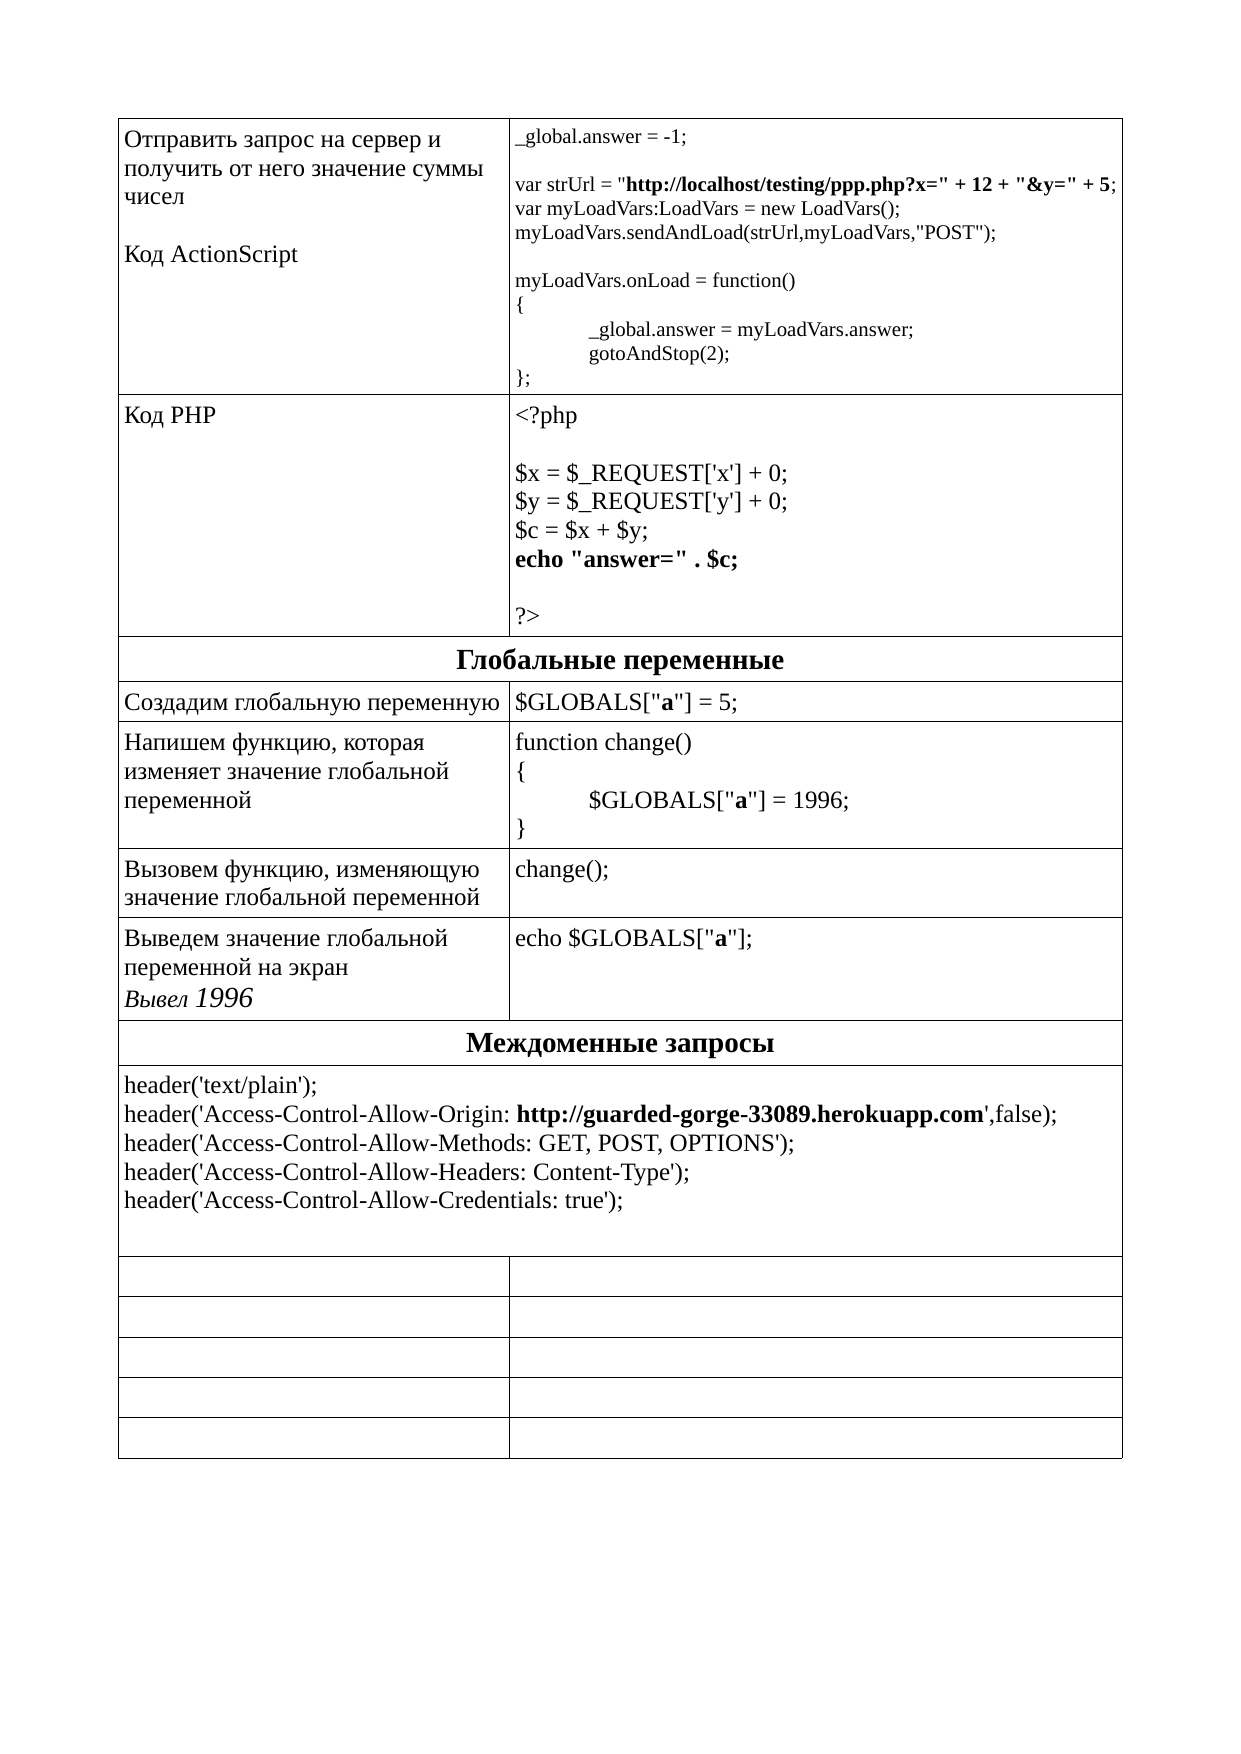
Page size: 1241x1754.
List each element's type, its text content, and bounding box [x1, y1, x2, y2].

table_cell echo $GLOBALS["a"]; [510, 918, 1122, 1019]
table_cell Отправить запрос на сервер и получить от него значение суммы чисел Код ActionScript [119, 119, 509, 394]
table_cell [119, 1257, 509, 1296]
table_cell Выведем значение глобальной переменной на экран Вывел 1996 [119, 918, 509, 1019]
table_cell Глобальные переменные [119, 637, 1122, 681]
table_cell [510, 1418, 1122, 1457]
table_cell _global.answer = -1; var strUrl = "http://localhost/testing/ppp.php?x=" + 12 + "&y=" + 5; var myLoadVars:LoadVars = new LoadVars(); myLoadVars.sendAndLoad(strUrl,myLoadVars,"POST"); myLoadVars.onLoad = function() { _global.answer = myLoadVars.answer; gotoAndStop(2); }; [510, 119, 1122, 394]
table_cell [119, 1297, 509, 1337]
table_cell [510, 1378, 1122, 1417]
table_cell header('text/plain'); header('Access-Control-Allow-Origin: http://guarded-gorge-33089.herokuapp.com',false); header('Access-Control-Allow-Methods: GET, POST, OPTIONS'); header('Access-Control-Allow-Headers: Content-Type'); header('Access-Control-Allow-Credentials: true'); [119, 1066, 1122, 1256]
table_cell [119, 1378, 509, 1417]
table_cell Код PHP [119, 395, 509, 636]
table_cell Междоменные запросы [119, 1021, 1122, 1065]
table_cell Создадим глобальную переменную [119, 682, 509, 721]
table_cell change(); [510, 849, 1122, 917]
table_cell Напишем функцию, которая изменяет значение глобальной переменной [119, 722, 509, 848]
table_cell [510, 1257, 1122, 1296]
table_cell function change() { $GLOBALS["a"] = 1996; } [510, 722, 1122, 848]
table_cell [510, 1338, 1122, 1377]
table_cell <?php $x = $_REQUEST['x'] + 0; $y = $_REQUEST['y'] + 0; $c = $x + $y; echo "answer=" . $c; ?> [510, 395, 1122, 636]
table_cell Вызовем функцию, изменяющую значение глобальной переменной [119, 849, 509, 917]
table_cell [119, 1418, 509, 1457]
table_cell [119, 1338, 509, 1377]
table_cell [510, 1297, 1122, 1337]
table_cell $GLOBALS["a"] = 5; [510, 682, 1122, 721]
